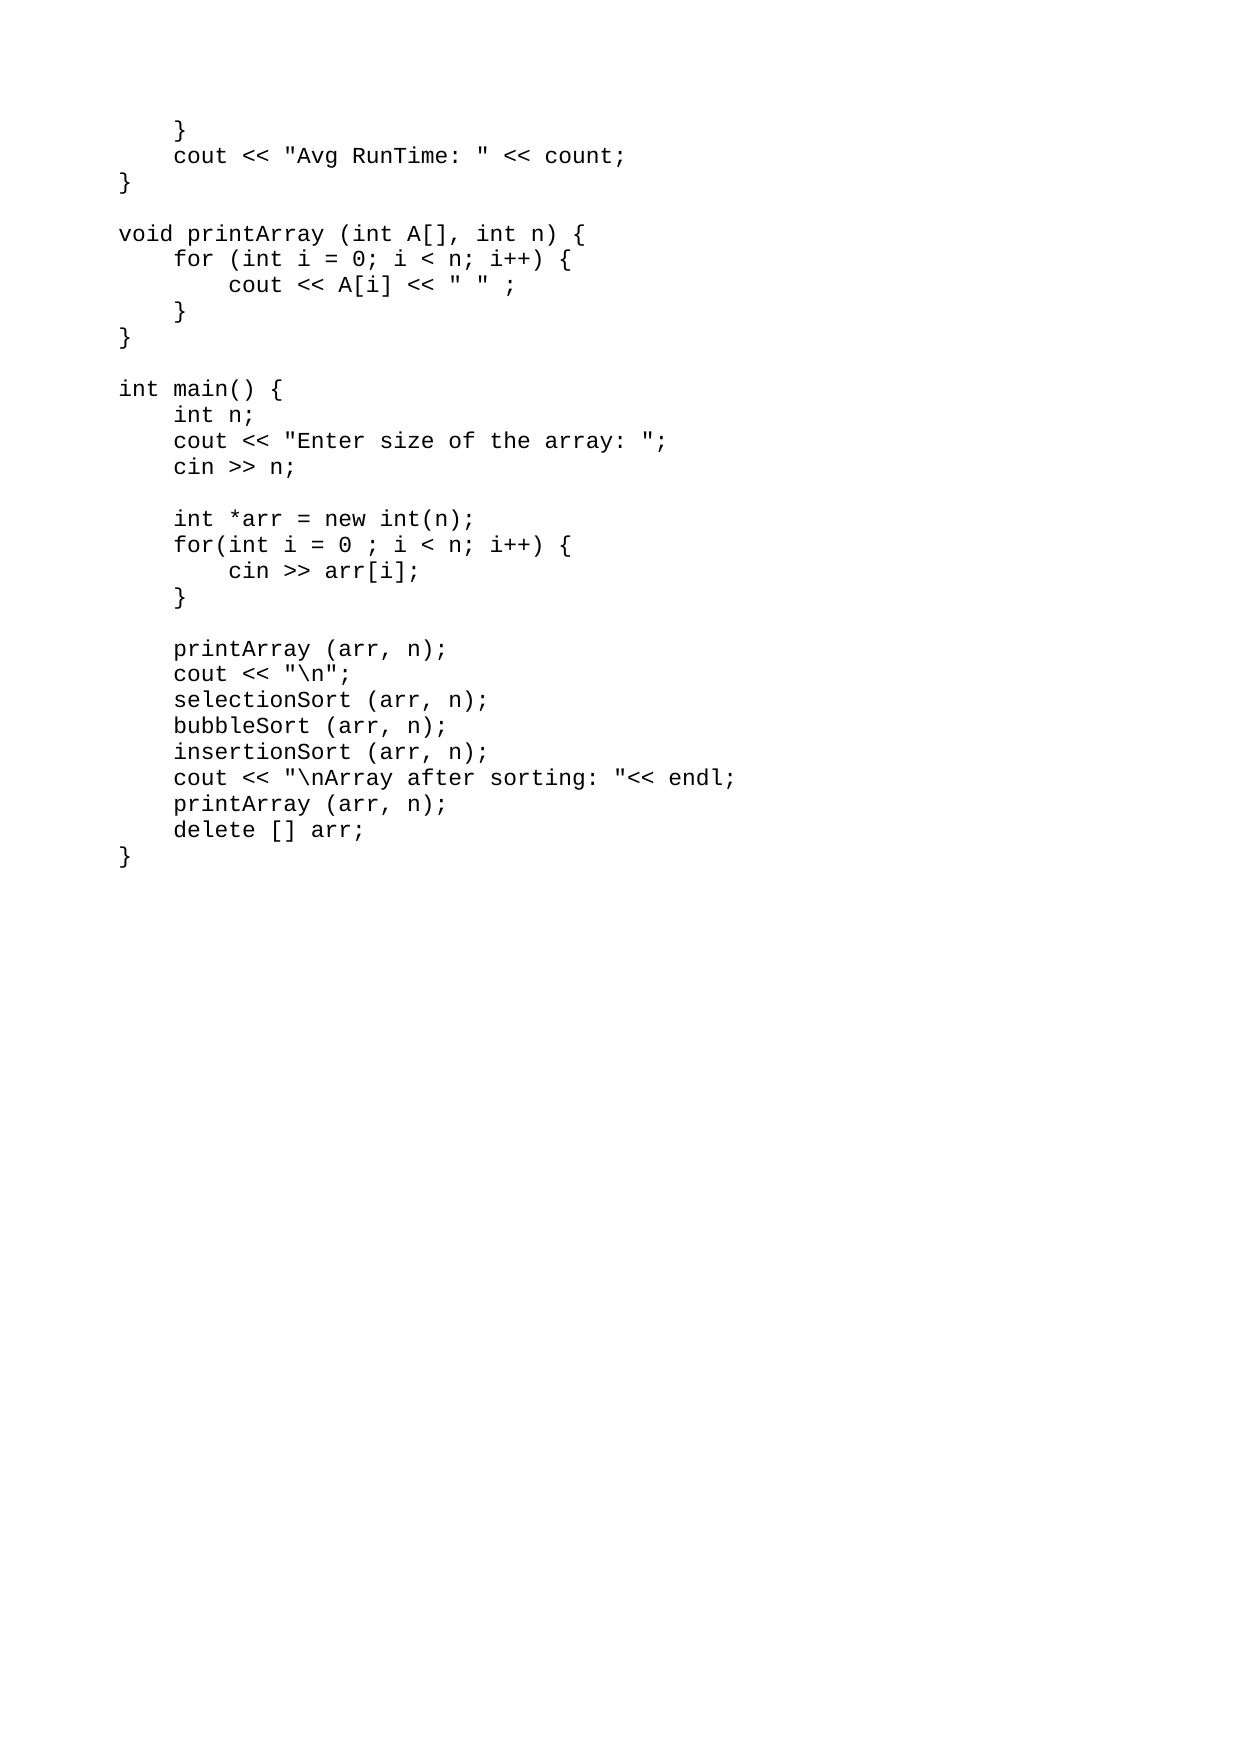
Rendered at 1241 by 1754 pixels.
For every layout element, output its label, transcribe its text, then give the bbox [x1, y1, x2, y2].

text cin >> arr[i]; [118, 559, 1122, 585]
text for(int i = 0 ; i < n; i++) { [118, 533, 1122, 559]
text cin >> n; [118, 455, 1122, 481]
text cout << "Enter size of the array: "; [118, 429, 1122, 455]
text printArray (arr, n); [118, 792, 1122, 818]
text int main() { [118, 377, 1122, 403]
text void printArray (int A[], int n) { [118, 222, 1122, 248]
text } [118, 844, 1122, 870]
text delete [] arr; [118, 818, 1122, 844]
text } [118, 326, 1122, 352]
text } [118, 170, 1122, 196]
text cout << "Avg RunTime: " << count; [118, 144, 1122, 170]
text } [118, 300, 1122, 326]
text printArray (arr, n); [118, 637, 1122, 663]
text int n; [118, 403, 1122, 429]
text for (int i = 0; i < n; i++) { [118, 248, 1122, 274]
text cout << "\nArray after sorting: "<< endl; [118, 767, 1122, 792]
text } [118, 118, 1122, 144]
text cout << "\n"; [118, 663, 1122, 689]
text cout << A[i] << " " ; [118, 274, 1122, 300]
text bubbleSort (arr, n); [118, 715, 1122, 741]
text insertionSort (arr, n); [118, 741, 1122, 767]
text } [118, 585, 1122, 611]
text selectionSort (arr, n); [118, 689, 1122, 715]
text int *arr = new int(n); [118, 507, 1122, 533]
